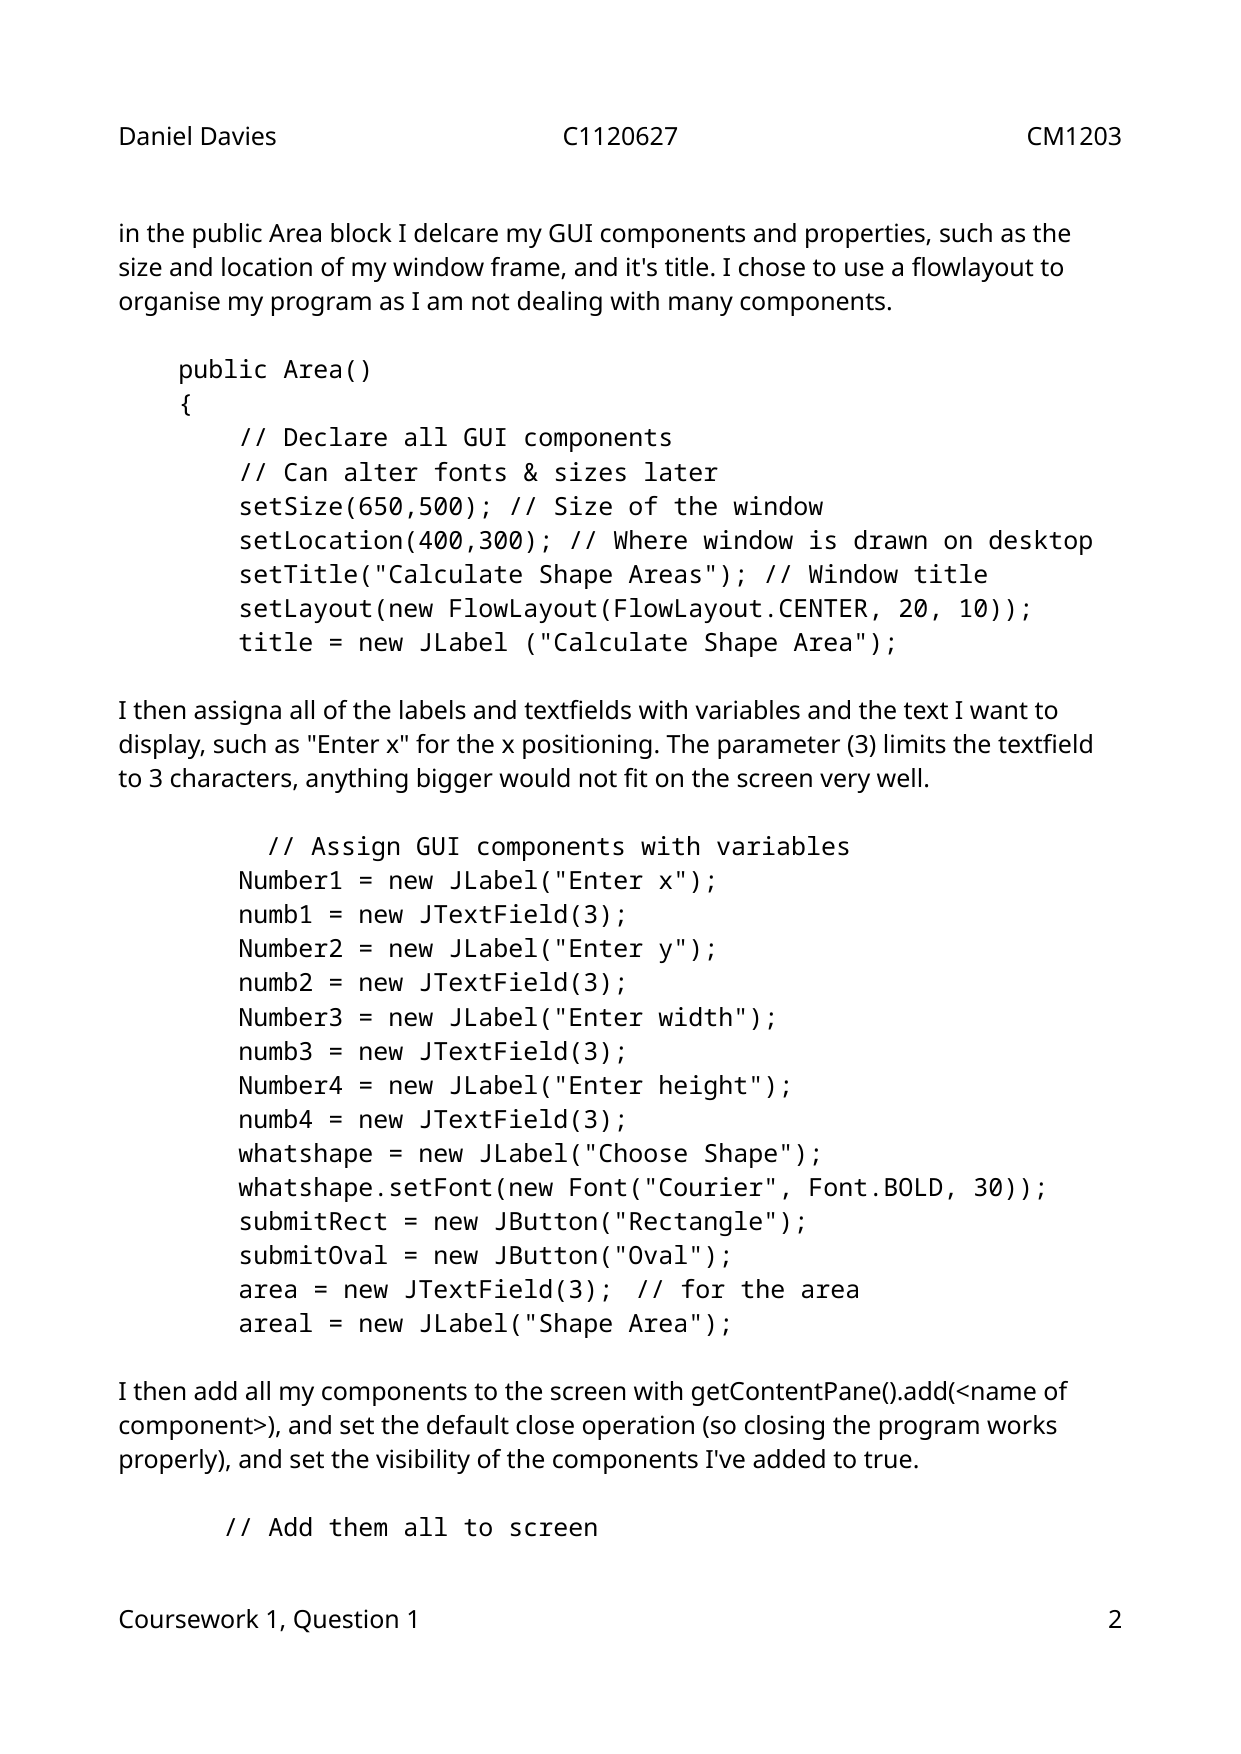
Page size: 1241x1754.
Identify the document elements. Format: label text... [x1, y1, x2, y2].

text numb1 = new JTextField(3); [118, 897, 1122, 931]
text Number1 = new JLabel("Enter x"); [118, 863, 1122, 897]
text setTitle("Calculate Shape Areas"); // Window title [118, 556, 1122, 590]
text setLocation(400,300); // Where window is drawn on desktop [118, 522, 1122, 556]
text // Add them all to screen [118, 1510, 1122, 1544]
text // Can alter fonts & sizes later [118, 454, 1122, 488]
text public Area() [118, 352, 1122, 386]
text submitOval = new JButton("Oval"); [118, 1238, 1122, 1272]
text numb2 = new JTextField(3); [118, 965, 1122, 999]
text setSize(650,500); // Size of the window [118, 488, 1122, 522]
text { [118, 386, 1122, 420]
text Number2 = new JLabel("Enter y"); [118, 931, 1122, 965]
text setLayout(new FlowLayout(FlowLayout.CENTER, 20, 10)); [118, 590, 1122, 624]
text area = new JTextField(3); // for the area [118, 1272, 1122, 1306]
text numb4 = new JTextField(3); [118, 1101, 1122, 1135]
text whatshape = new JLabel("Choose Shape"); [118, 1135, 1122, 1169]
text submitRect = new JButton("Rectangle"); [118, 1203, 1122, 1238]
text whatshape.setFont(new Font("Courier", Font.BOLD, 30)); [118, 1169, 1122, 1203]
text // Assign GUI components with variables [118, 829, 1122, 863]
text Number3 = new JLabel("Enter width"); [118, 999, 1122, 1033]
text Number4 = new JLabel("Enter height"); [118, 1067, 1122, 1101]
text in the public Area block I delcare my GUI components and properties, such as the size and location of my window frame, and it's title. I chose to use a flowlayout to organise my program as I am not dealing with many components. [118, 216, 1122, 318]
text I then add all my components to the screen with getContentPane().add(<name of component>), and set the default close operation (so closing the program works properly), and set the visibility of the components I've added to true. [118, 1374, 1122, 1476]
text title = new JLabel ("Calculate Shape Area"); [118, 624, 1122, 658]
text numb3 = new JTextField(3); [118, 1033, 1122, 1067]
text areal = new JLabel("Shape Area"); [118, 1306, 1122, 1340]
text I then assigna all of the labels and textfields with variables and the text I want to display, such as "Enter x" for the x positioning. The parameter (3) limits the textfield to 3 characters, anything bigger would not fit on the screen very well. [118, 693, 1122, 795]
text // Declare all GUI components [118, 420, 1122, 454]
